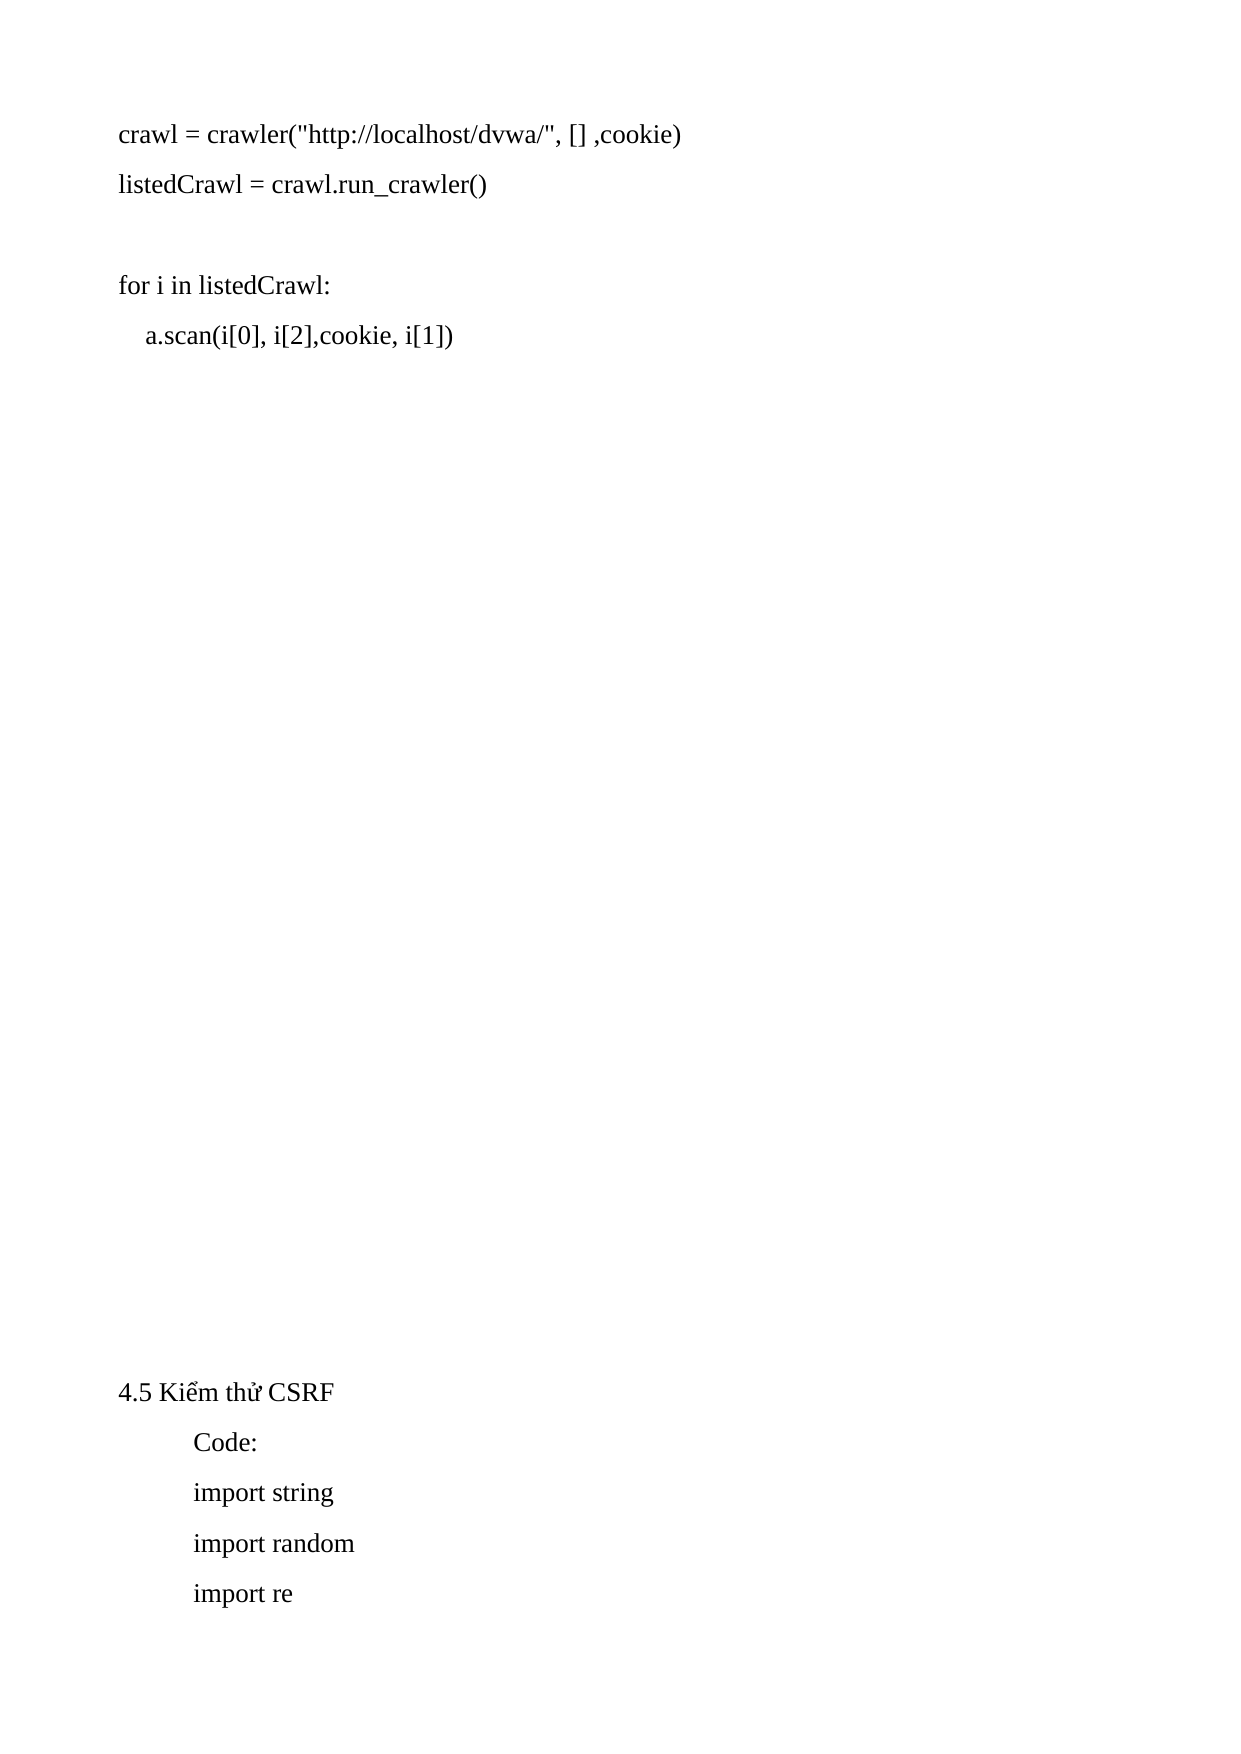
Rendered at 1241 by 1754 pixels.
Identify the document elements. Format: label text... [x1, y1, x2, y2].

text import random [118, 1527, 1122, 1558]
text for i in listedCrawl: [118, 269, 1122, 300]
text a.scan(i[0], i[2],cookie, i[1]) [118, 319, 1122, 351]
text crawl = crawler("http://localhost/dvwa/", [] ,cookie) [118, 118, 1122, 149]
text import string [118, 1477, 1122, 1508]
text listedCrawl = crawl.run_crawler() [118, 168, 1122, 199]
text import re [118, 1577, 1122, 1608]
text Code: [118, 1426, 1122, 1457]
text 4.5 Kiểm thử CSRF [118, 1376, 1122, 1407]
